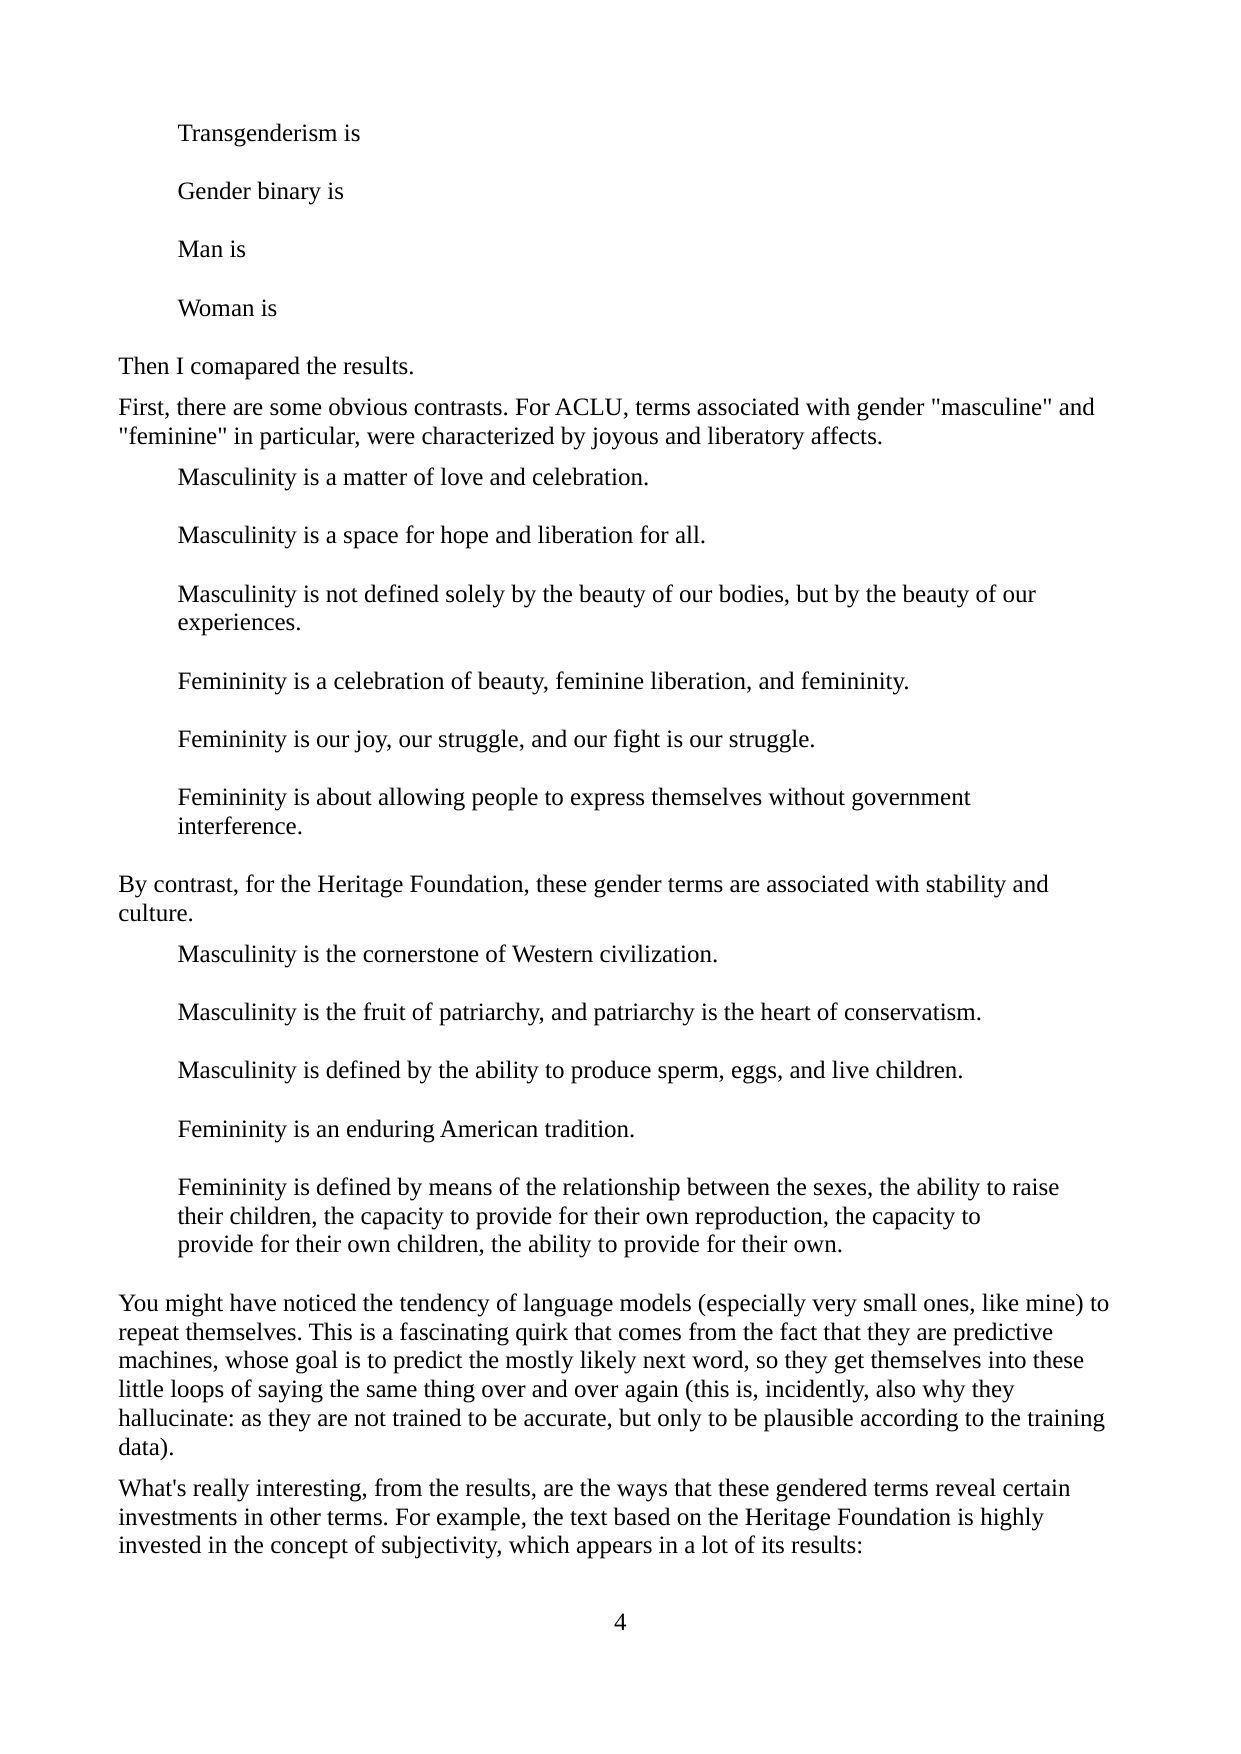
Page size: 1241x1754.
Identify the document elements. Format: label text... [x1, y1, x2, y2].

text By contrast, for the Heritage Foundation, these gender terms are associated with stability and culture. [118, 869, 1122, 927]
text What's really interesting, from the results, are the ways that these gendered terms reveal certain investments in other terms. For example, the text based on the Heritage Foundation is highly invested in the concept of subjectivity, which appears in a lot of its results: [118, 1473, 1122, 1559]
text Femininity is about allowing people to express themselves without government interference. [177, 782, 1063, 840]
text Then I comapared the results. [118, 351, 1122, 380]
text Gender binary is [177, 176, 1063, 205]
text Femininity is an enduring American tradition. [177, 1114, 1063, 1143]
text Masculinity is the cornerstone of Western civilization. [177, 939, 1063, 968]
text Woman is [177, 293, 1063, 322]
text Femininity is defined by means of the relationship between the sexes, the ability to raise their children, the capacity to provide for their own reproduction, the capacity to provide for their own children, the ability to provide for their own. [177, 1172, 1063, 1258]
text First, there are some obvious contrasts. For ACLU, terms associated with gender "masculine" and "feminine" in particular, were characterized by joyous and liberatory affects. [118, 392, 1122, 450]
text Masculinity is a matter of love and celebration. [177, 462, 1063, 491]
text Transgenderism is [177, 118, 1063, 147]
text Femininity is a celebration of beauty, feminine liberation, and femininity. [177, 666, 1063, 694]
text Femininity is our joy, our struggle, and our fight is our struggle. [177, 724, 1063, 753]
text Masculinity is not defined solely by the beauty of our bodies, but by the beauty of our experiences. [177, 579, 1063, 636]
text Man is [177, 234, 1063, 263]
text Masculinity is defined by the ability to produce sperm, eggs, and live children. [177, 1056, 1063, 1084]
text You might have noticed the tendency of language models (especially very small ones, like mine) to repeat themselves. This is a fascinating quirk that comes from the fact that they are predictive machines, whose goal is to predict the mostly likely next word, so they get themselves into these little loops of saying the same thing over and over again (this is, incidently, also why they hallucinate: as they are not trained to be accurate, but only to be plausible according to the training data). [118, 1288, 1122, 1460]
text Masculinity is the fruit of patriarchy, and patriarchy is the heart of conservatism. [177, 997, 1063, 1026]
text Masculinity is a space for hope and liberation for all. [177, 521, 1063, 549]
